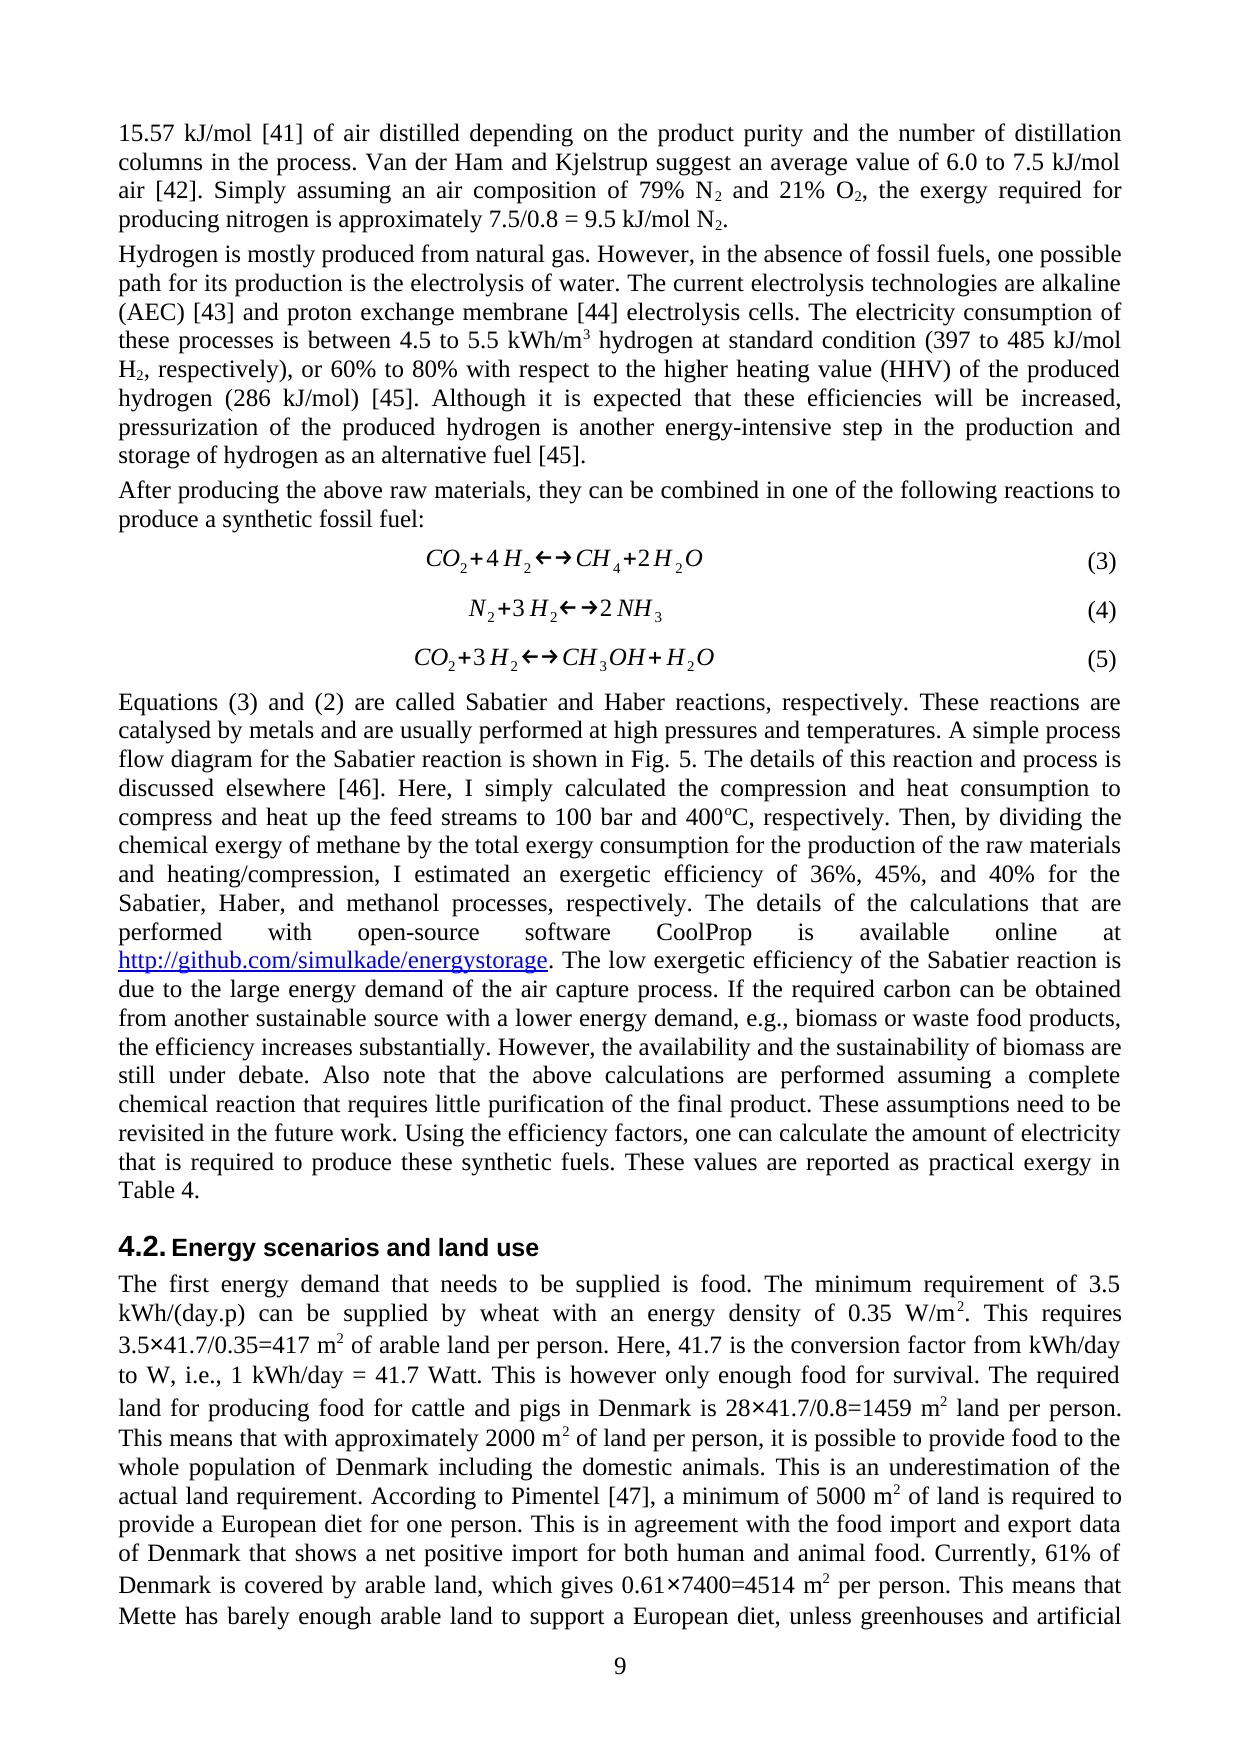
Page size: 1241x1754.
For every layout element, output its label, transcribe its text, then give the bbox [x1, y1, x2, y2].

text Hydrogen is mostly produced from natural gas. However, in the absence of fossil fuels, one possible path for its production is the electrolysis of water. The current electrolysis technologies are alkaline (AEC) [43] and proton exchange membrane [44] electrolysis cells. The electricity consumption of these processes is between 4.5 to 5.5 kWh/m3 hydrogen at standard condition (397 to 485 kJ/mol H2, respectively), or 60% to 80% with respect to the higher heating value (HHV) of the produced hydrogen (286 kJ/mol) [45]. Although it is expected that these efficiencies will be increased, pressurization of the produced hydrogen is another energy-intensive step in the production and storage of hydrogen as an alternative fuel [45]. [118, 239, 1122, 469]
table_header [118, 539, 1010, 588]
text Equations (3) and (2) are called Sabatier and Haber reactions, respectively. These reactions are catalysed by metals and are usually performed at high pressures and temperatures. A simple process flow diagram for the Sabatier reaction is shown in Fig. 5. The details of this reaction and process is discussed elsewhere [46]. Here, I simply calculated the compression and heat consumption to compress and heat up the feed streams to 100 bar and 400oC, respectively. Then, by dividing the chemical exergy of methane by the total exergy consumption for the production of the raw materials and heating/compression, I estimated an exergetic efficiency of 36%, 45%, and 40% for the Sabatier, Haber, and methanol processes, respectively. The details of the calculations that are performed with open-source software CoolProp is available online at http://github.com/simulkade/energystorage. The low exergetic efficiency of the Sabatier reaction is due to the large energy demand of the air capture process. If the required carbon can be obtained from another sustainable source with a lower energy demand, e.g., biomass or waste food products, the efficiency increases substantially. However, the availability and the sustainability of biomass are still under debate. Also note that the above calculations are performed assuming a complete chemical reaction that requires little purification of the final product. These assumptions need to be revisited in the future work. Using the efficiency factors, one can calculate the amount of electricity that is required to produce these synthetic fuels. These values are reported as practical exergy in Table 4. [118, 687, 1122, 1204]
table_header [118, 638, 1010, 687]
table_header (4) [1010, 589, 1122, 637]
table_header (5) [1010, 638, 1122, 687]
table_header [118, 589, 1010, 637]
text 15.57 kJ/mol [41] of air distilled depending on the product purity and the number of distillation columns in the process. Van der Ham and Kjelstrup suggest an average value of 6.0 to 7.5 kJ/mol air [42]. Simply assuming an air composition of 79% N2 and 21% O2, the exergy required for producing nitrogen is approximately 7.5/0.8 = 9.5 kJ/mol N2. [118, 118, 1122, 233]
subtitle Energy scenarios and land use [118, 1229, 1122, 1263]
text The first energy demand that needs to be supplied is food. The minimum requirement of 3.5 kWh/(day.p) can be supplied by wheat with an energy density of 0.35 W/m2. This requires 3.5×41.7/0.35=417 m2 of arable land per person. Here, 41.7 is the conversion factor from kWh/day to W, i.e., 1 kWh/day = 41.7 Watt. This is however only enough food for survival. The required land for producing food for cattle and pigs in Denmark is 28×41.7/0.8=1459 m2 land per person. This means that with approximately 2000 m2 of land per person, it is possible to provide food to the whole population of Denmark including the domestic animals. This is an underestimation of the actual land requirement. According to Pimentel [47], a minimum of 5000 m2 of land is required to provide a European diet for one person. This is in agreement with the food import and export data of Denmark that shows a net positive import for both human and animal food. Currently, 61% of Denmark is covered by arable land, which gives 0.61×7400=4514 m2 per person. This means that Mette has barely enough arable land to support a European diet, unless greenhouses and artificial [118, 1269, 1122, 1630]
table_header (3) [1010, 539, 1122, 588]
text After producing the above raw materials, they can be combined in one of the following reactions to produce a synthetic fossil fuel: [118, 476, 1122, 533]
